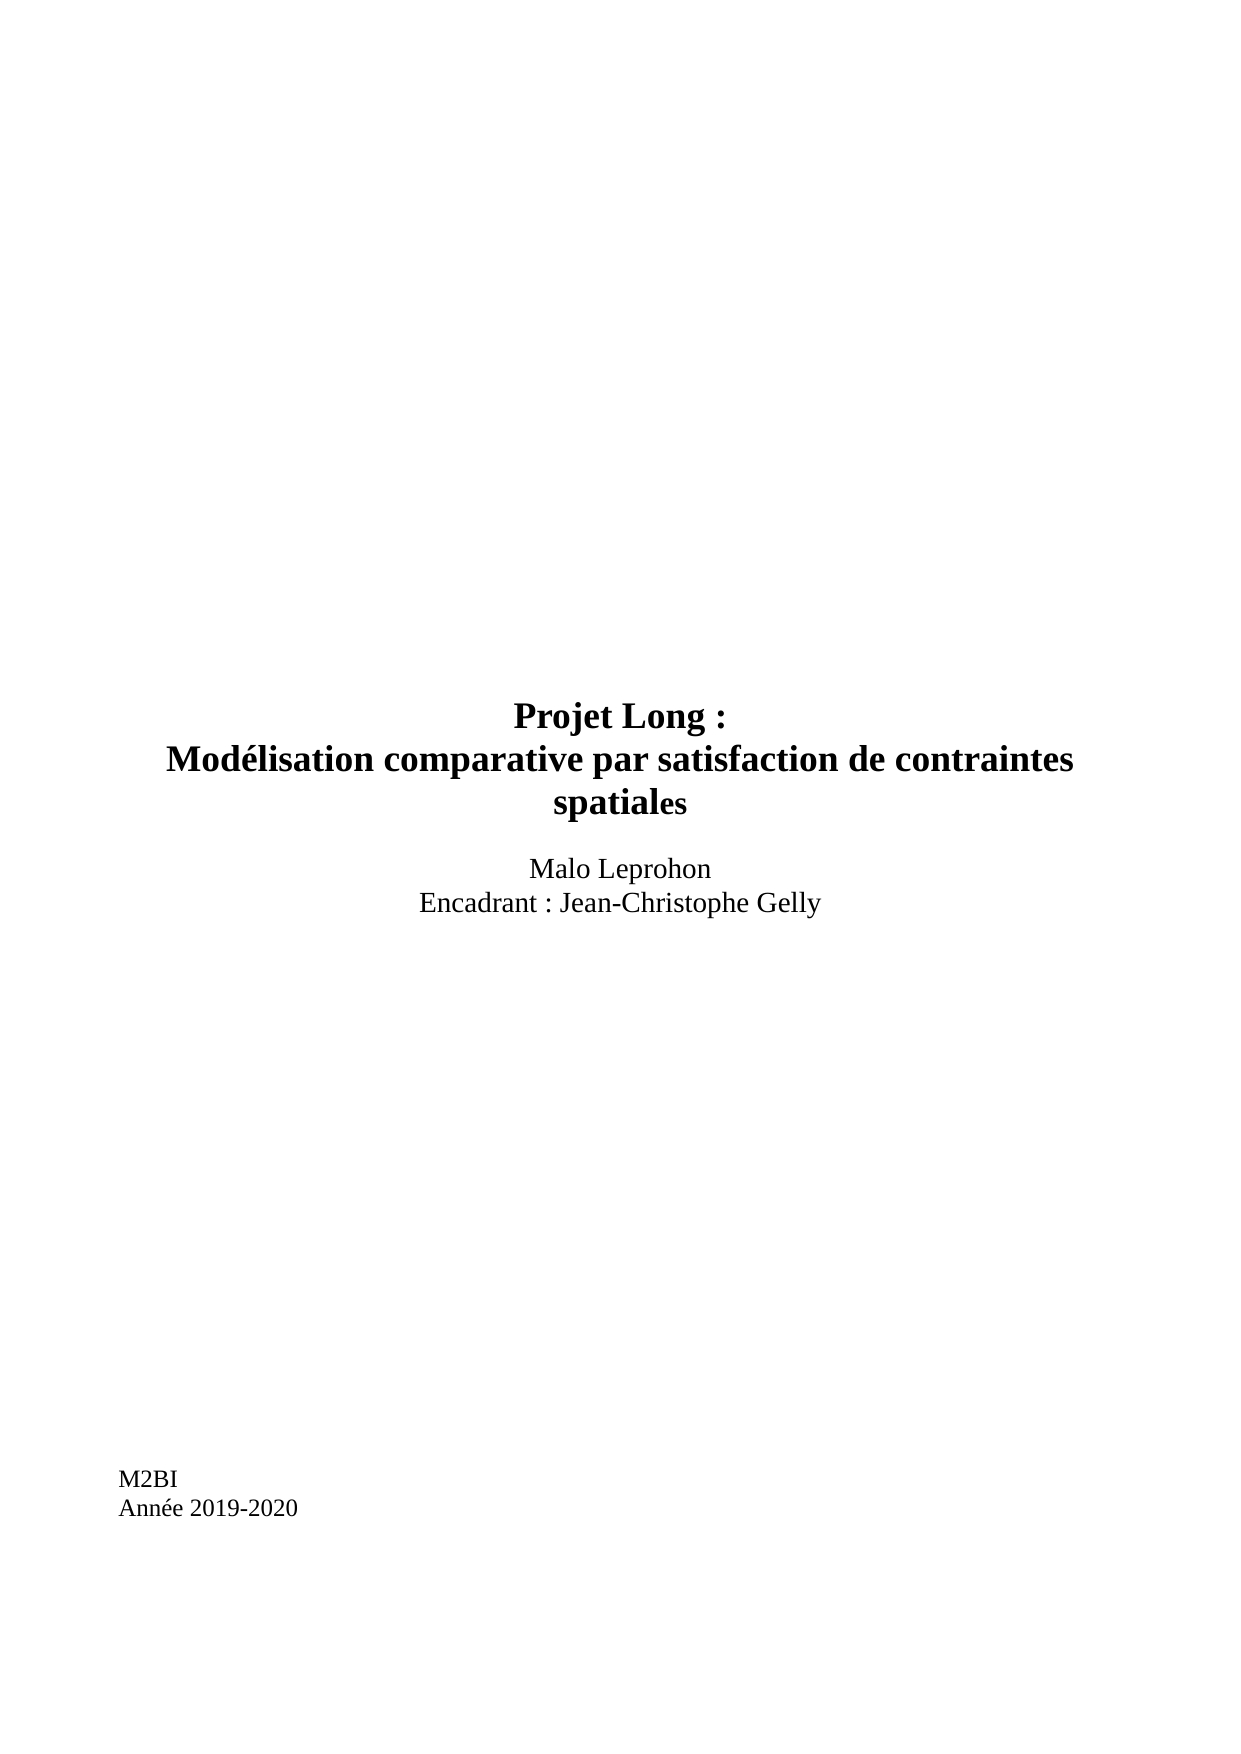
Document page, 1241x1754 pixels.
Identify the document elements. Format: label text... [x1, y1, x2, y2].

text Modélisation comparative par satisfaction de contraintes spatiales [118, 736, 1122, 822]
text M2BI [118, 1464, 1122, 1493]
text Projet Long : [118, 693, 1122, 736]
text Malo Leprohon [118, 851, 1122, 885]
text Année 2019-2020 [118, 1493, 1122, 1522]
text Encadrant : Jean-Christophe Gelly [118, 885, 1122, 918]
